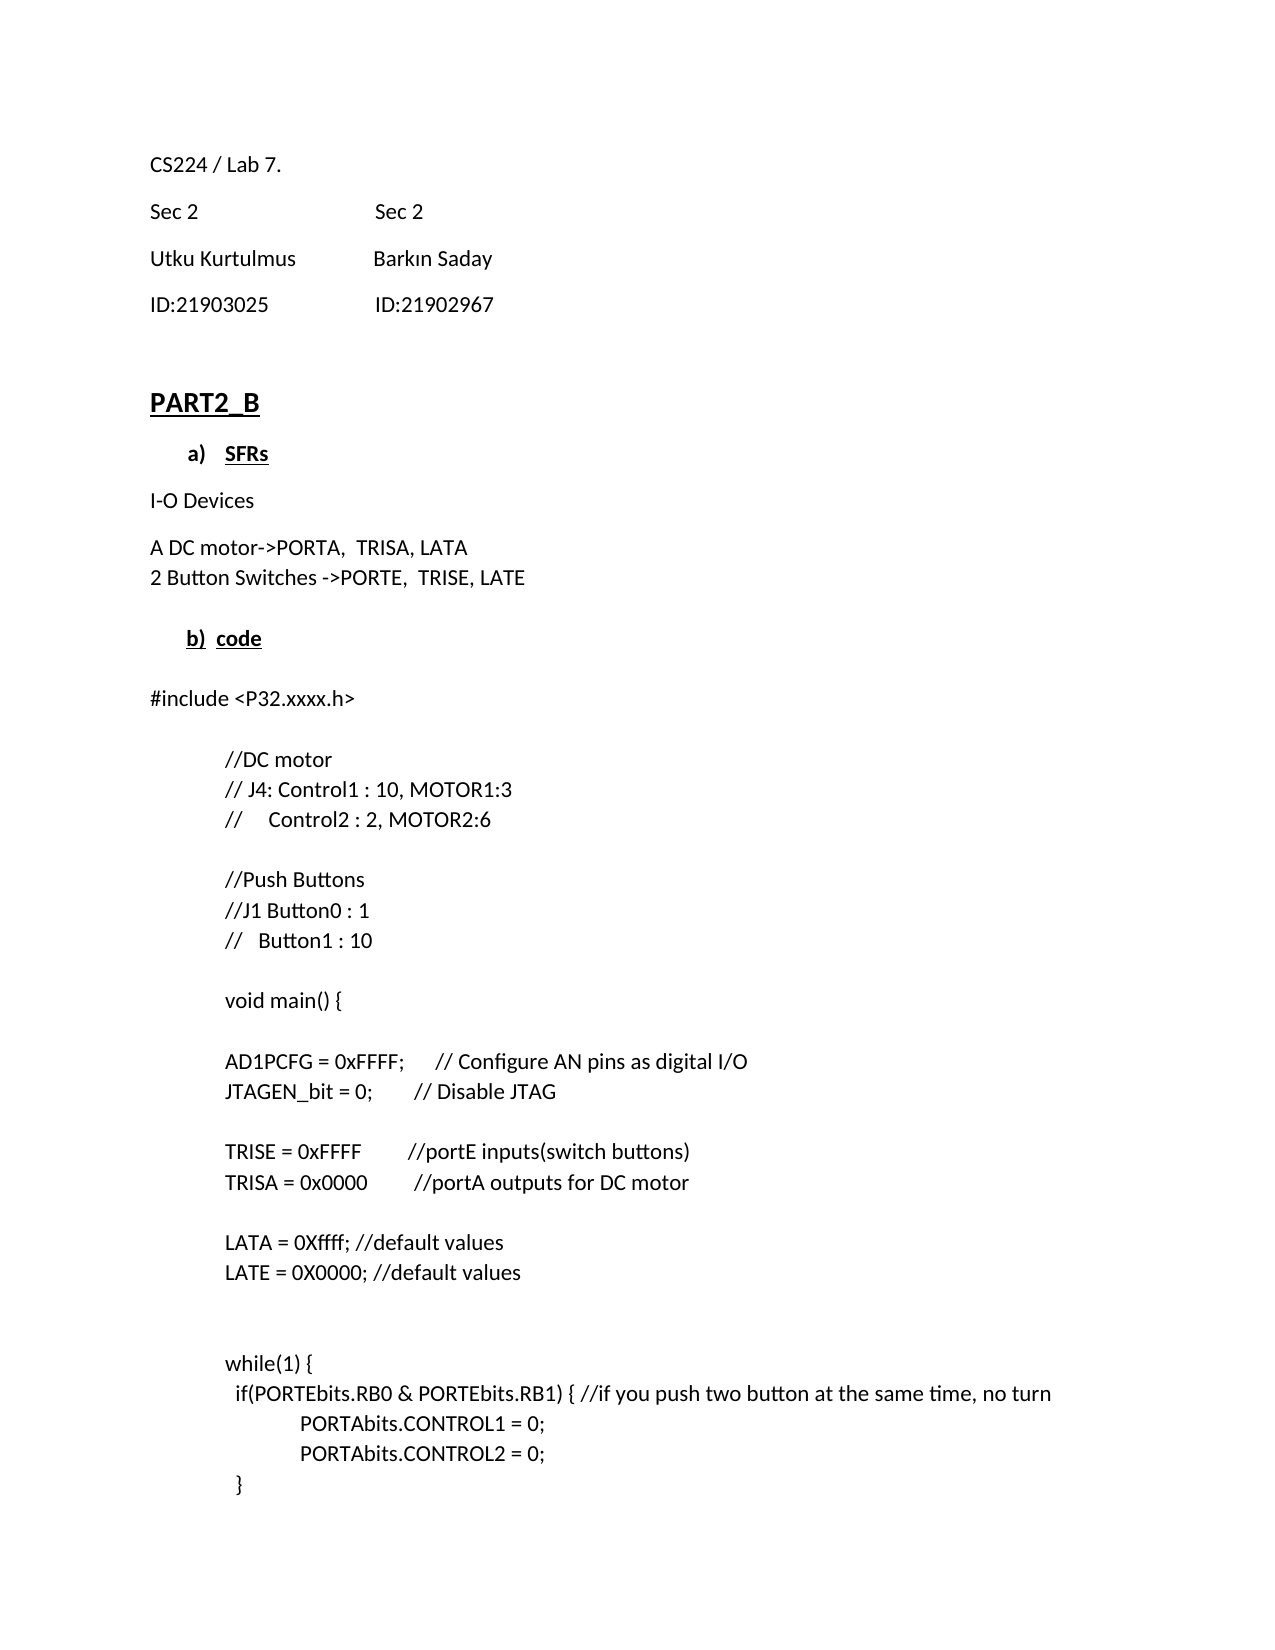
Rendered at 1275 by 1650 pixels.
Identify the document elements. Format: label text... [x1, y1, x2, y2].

text CS224 / Lab 7. [150, 150, 1125, 178]
text PORTAbits.CONTROL1 = 0; [225, 1409, 1125, 1437]
text if(PORTEbits.RB0 & PORTEbits.RB1) { //if you push two button at the same time, no turn [225, 1379, 1125, 1407]
text I-O Devices [150, 486, 1125, 514]
text LATE = 0X0000; //default values [225, 1258, 1125, 1286]
text PORTAbits.CONTROL2 = 0; [225, 1439, 1125, 1467]
text #include <P32.xxxx.h> [150, 684, 1125, 712]
text //Push Buttons [225, 866, 1125, 893]
text //J1 Button0 : 1 [225, 896, 1125, 924]
text // Control2 : 2, MOTOR2:6 [225, 805, 1125, 833]
text // Button1 : 10 [225, 926, 1125, 954]
text PART2_B [150, 384, 1125, 420]
text A DC motor->PORTA, TRISA, LATA [150, 533, 1125, 561]
text JTAGEN_bit = 0; // Disable JTAG [225, 1077, 1125, 1105]
text while(1) { [225, 1349, 1125, 1377]
text b) code [150, 624, 1125, 652]
text //DC motor [225, 745, 1125, 773]
text Utku Kurtulmus Barkın Saday [150, 244, 1125, 272]
text TRISA = 0x0000 //portA outputs for DC motor [225, 1168, 1125, 1196]
text 2 Button Switches ->PORTE, TRISE, LATE [150, 563, 1125, 591]
text // J4: Control1 : 10, MOTOR1:3 [225, 775, 1125, 803]
text void main() { [225, 986, 1125, 1014]
text } [225, 1470, 1125, 1498]
list SFRs [187, 439, 1125, 467]
text TRISE = 0xFFFF //portE inputs(switch buttons) [225, 1137, 1125, 1165]
text ID:21903025 ID:21902967 [150, 291, 1125, 319]
text AD1PCFG = 0xFFFF; // Configure AN pins as digital I/O [225, 1047, 1125, 1075]
text LATA = 0Xffff; //default values [225, 1228, 1125, 1256]
text Sec 2 Sec 2 [150, 197, 1125, 225]
